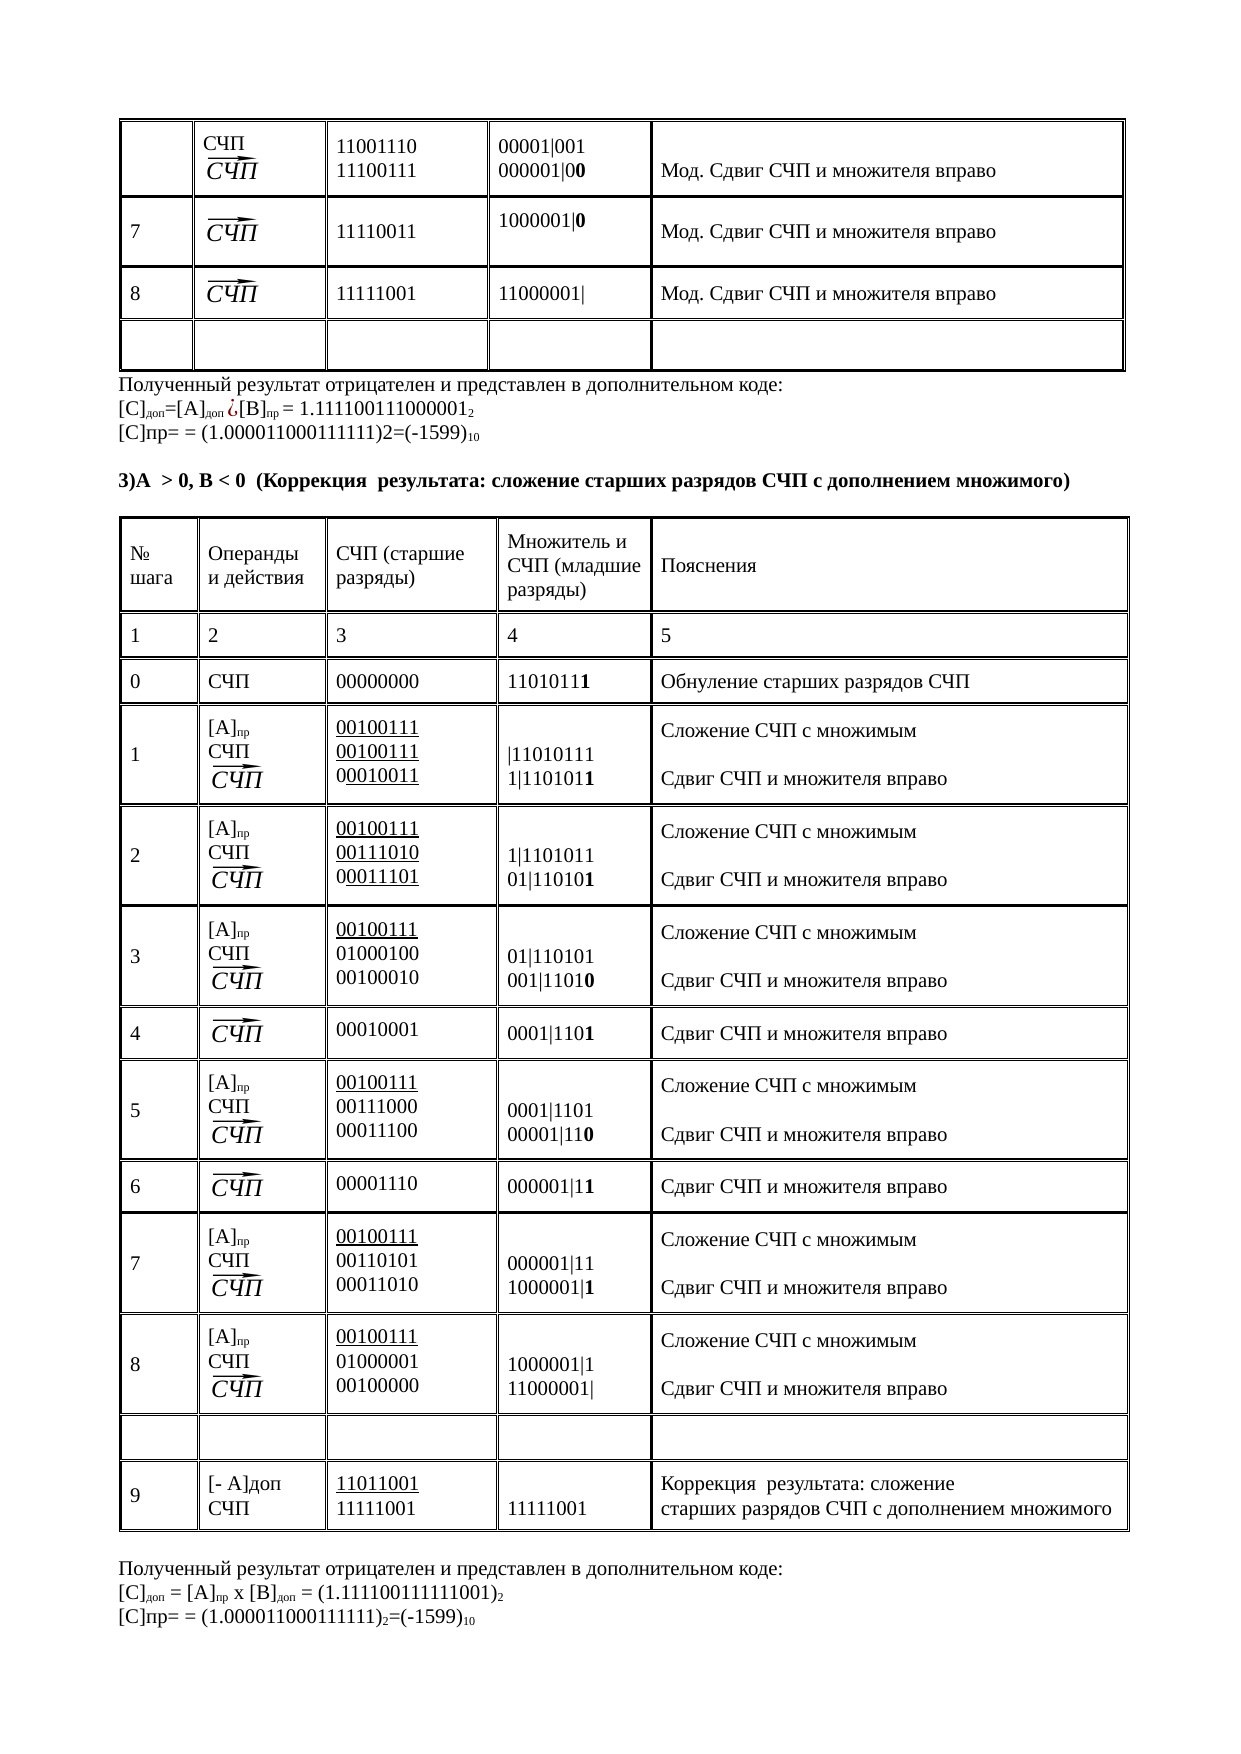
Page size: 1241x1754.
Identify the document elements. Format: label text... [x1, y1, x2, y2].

table_cell 7 [122, 1214, 197, 1312]
table_cell Сдвиг СЧП и множителя вправо [653, 1008, 1127, 1057]
table_cell 00100111 00110101 00011010 [328, 1214, 496, 1312]
table_cell 4 [499, 614, 650, 656]
table_cell 9 [122, 1462, 197, 1529]
table_cell 11000001| [490, 268, 650, 318]
text Полученный результат отрицателен и представлен в дополнительном коде: [C]доп = [A]пр x [B]доп = (1.111100111111001)2 [118, 1532, 1122, 1604]
table_cell 00001110 [328, 1162, 496, 1211]
table_cell 00100111 01000100 00100010 [328, 907, 496, 1005]
table_cell 2 [200, 614, 325, 656]
table_cell Сложение СЧП с множимым Сдвиг СЧП и множителя вправо [653, 706, 1127, 803]
table_cell 01|110101 001|11010 [499, 907, 650, 1005]
table_header Пояснения [653, 519, 1127, 610]
table_cell 8 [122, 268, 192, 318]
table_cell [- A]доп СЧП [200, 1462, 325, 1529]
text [C]пр= = (1.000011000111111)2=(-1599)10 [118, 420, 1122, 444]
table_cell 1 [122, 706, 197, 803]
table_cell 11010111 [499, 660, 650, 702]
table_cell Обнуление старших разрядов СЧП [653, 660, 1127, 702]
table_cell [122, 122, 192, 195]
table_cell 00100111 00111010 00011101 [328, 807, 496, 904]
table_cell 4 [122, 1008, 197, 1057]
table_cell 5 [653, 614, 1127, 656]
table_cell 1 [122, 614, 197, 656]
table_cell [122, 321, 192, 368]
table_cell 0 [122, 660, 197, 702]
table_cell 11011001 11111001 [328, 1462, 496, 1529]
table_cell 0001|1101 [499, 1008, 650, 1057]
table_cell 000001|11 [499, 1162, 650, 1211]
table_cell [200, 1008, 325, 1057]
table_cell Мод. Сдвиг СЧП и множителя вправо [653, 198, 1122, 265]
table_cell |11010111 1|1101011 [499, 706, 650, 803]
table_cell Мод. Сдвиг СЧП и множителя вправо [653, 268, 1122, 318]
table_cell 11111001 [328, 268, 487, 318]
table_header Операнды и действия [200, 519, 325, 610]
table_cell Сложение СЧП с множимым Сдвиг СЧП и множителя вправо [653, 807, 1127, 904]
table_cell Мод. Сдвиг СЧП и множителя вправо [653, 122, 1122, 195]
table_cell 00100111 00100111 00010011 [328, 706, 496, 803]
table_cell Сложение СЧП с множимым Сдвиг СЧП и множителя вправо [653, 1214, 1127, 1312]
table_cell 00001|001 000001|00 [490, 122, 650, 195]
table_cell 00100111 01000001 00100000 [328, 1315, 496, 1413]
table_cell 1000001|1 11000001| [499, 1315, 650, 1413]
table_cell 5 [122, 1061, 197, 1158]
table_cell 000001|11 1000001|1 [499, 1214, 650, 1312]
table_cell 1000001|0 [490, 198, 650, 265]
table_cell [195, 268, 325, 318]
table_cell Сложение СЧП с множимым Сдвиг СЧП и множителя вправо [653, 907, 1127, 1005]
table_cell 00000000 [328, 660, 496, 702]
table_cell 6 [122, 1162, 197, 1211]
table_cell 11110011 [328, 198, 487, 265]
table_cell 11001110 11100111 [328, 122, 487, 195]
text [C]доп=[A]доп [B]пр = 1.1111001110000012 [118, 396, 1122, 420]
table_cell [A]пр СЧП [200, 1214, 325, 1312]
table_cell 00100111 00111000 00011100 [328, 1061, 496, 1158]
table_cell [A]пр СЧП [200, 1061, 325, 1158]
table_cell [A]пр СЧП [200, 907, 325, 1005]
table_cell [195, 321, 325, 368]
text 3)A > 0, B < 0 (Коррекция результата: сложение старших разрядов СЧП с дополнением множимого) [118, 468, 1122, 492]
table_cell [122, 1416, 197, 1459]
table_cell Сложение СЧП с множимым Сдвиг СЧП и множителя вправо [653, 1315, 1127, 1413]
table_cell 11111001 [499, 1462, 650, 1529]
text [C]пр= = (1.000011000111111)2=(-1599)10 [118, 1604, 1122, 1628]
table_cell [A]пр СЧП [200, 1315, 325, 1413]
table_cell [A]доп СЧП [195, 122, 325, 195]
table_cell [653, 1416, 1127, 1459]
table_cell СЧП [200, 660, 325, 702]
table_header № шага [122, 519, 197, 610]
table_cell 1|1101011 01|110101 [499, 807, 650, 904]
table_cell [A]пр СЧП [200, 706, 325, 803]
table_cell 00010001 [328, 1008, 496, 1057]
table_cell 3 [122, 907, 197, 1005]
table_header Множитель и СЧП (младшие разряды) [499, 519, 650, 610]
text Полученный результат отрицателен и представлен в дополнительном коде: [118, 372, 1122, 396]
table_cell [A]пр СЧП [200, 807, 325, 904]
table_header СЧП (старшие разряды) [328, 519, 496, 610]
table_cell [328, 1416, 496, 1459]
table_cell [200, 1162, 325, 1211]
table_cell 2 [122, 807, 197, 904]
table_cell [200, 1416, 325, 1459]
table_cell Коррекция результата: сложение старших разрядов СЧП с дополнением множимого [653, 1462, 1127, 1529]
table_cell [490, 321, 650, 368]
table_cell [195, 198, 325, 265]
table_cell [328, 321, 487, 368]
table_cell 3 [328, 614, 496, 656]
table_cell Сдвиг СЧП и множителя вправо [653, 1162, 1127, 1211]
table_cell [499, 1416, 650, 1459]
table_cell Сложение СЧП с множимым Сдвиг СЧП и множителя вправо [653, 1061, 1127, 1158]
table_cell [653, 321, 1122, 368]
table_cell 8 [122, 1315, 197, 1413]
table_cell 7 [122, 198, 192, 265]
table_cell 0001|1101 00001|110 [499, 1061, 650, 1158]
